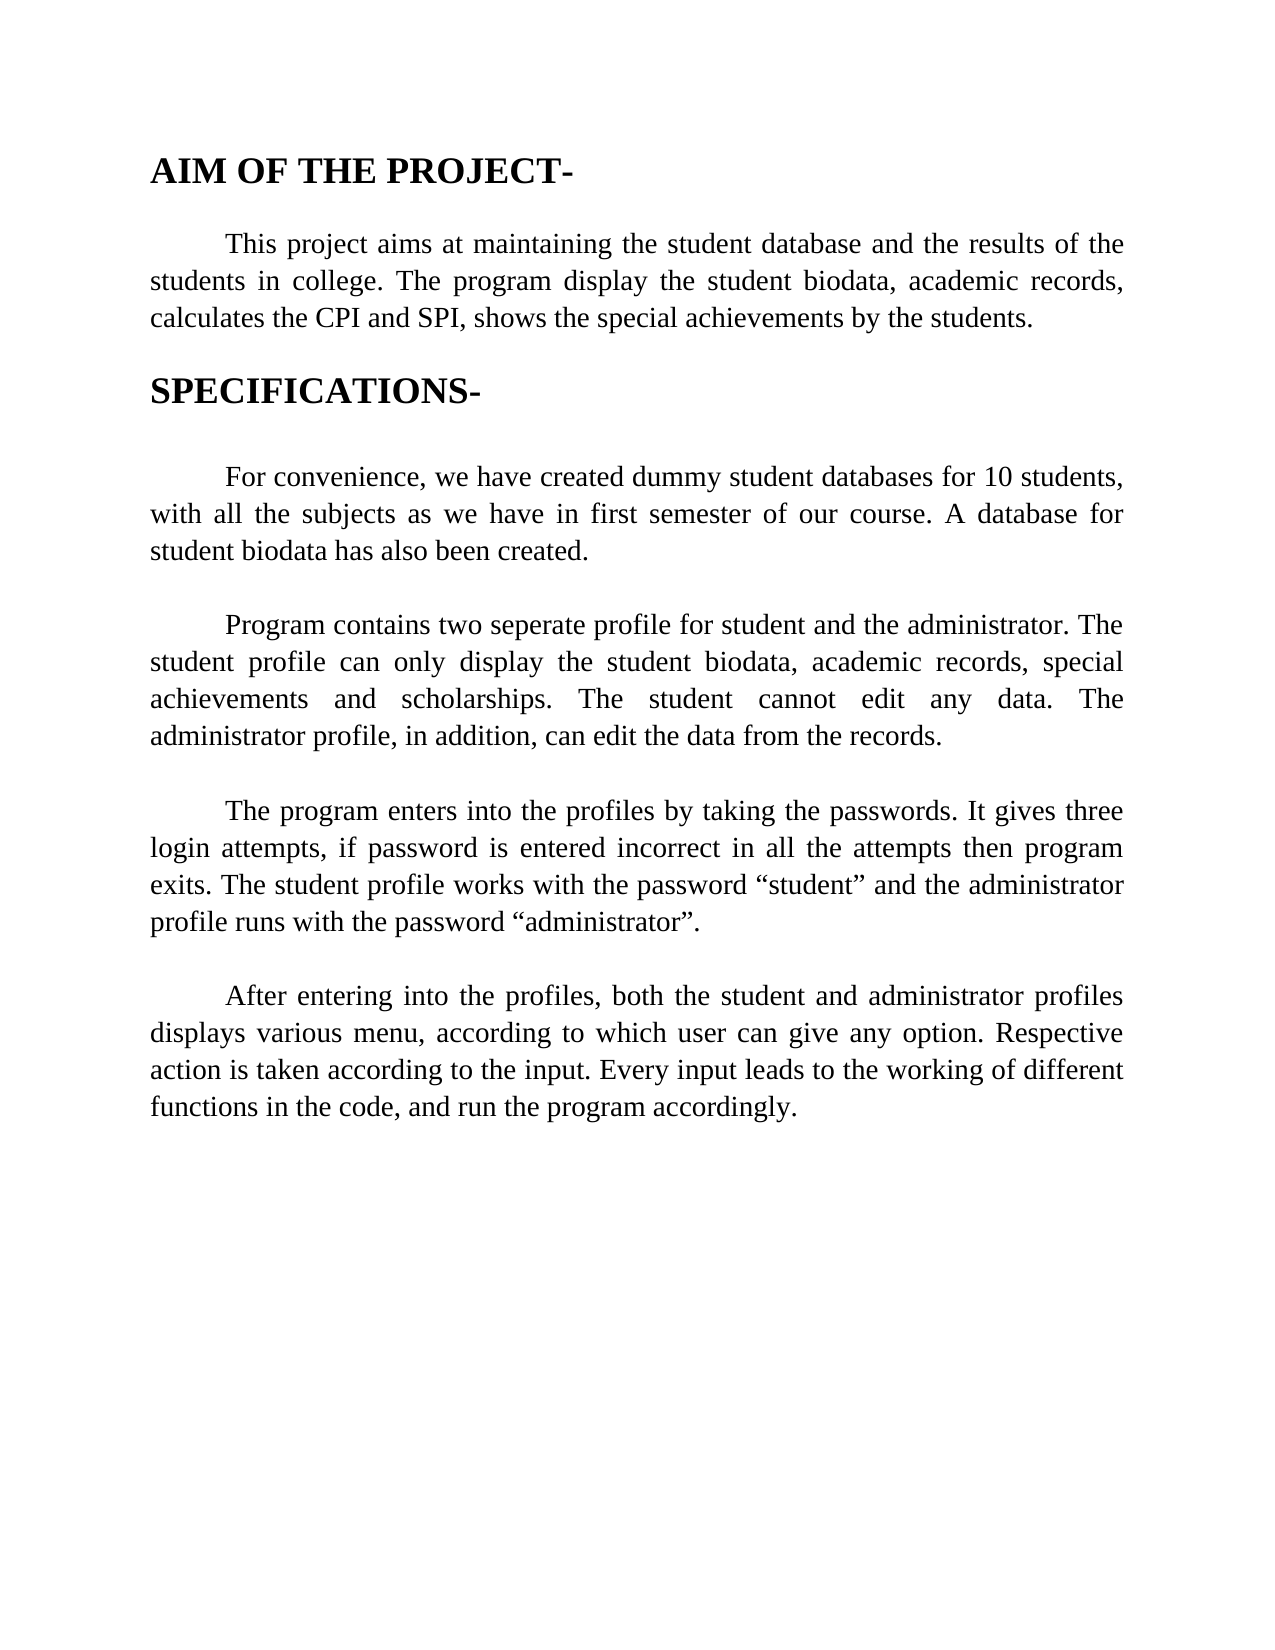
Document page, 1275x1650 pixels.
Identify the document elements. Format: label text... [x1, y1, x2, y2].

text The program enters into the profiles by taking the passwords. It gives three login attempts, if password is entered incorrect in all the attempts then program exits. The student profile works with the password “student” and the administrator profile runs with the password “administrator”. [150, 794, 1125, 937]
text After entering into the profiles, both the student and administrator profiles displays various menu, according to which user can give any option. Respective action is taken according to the input. Every input leads to the working of different functions in the code, and run the program accordingly. [150, 979, 1125, 1123]
text This project aims at maintaining the student database and the results of the students in college. The program display the student biodata, academic records, calculates the CPI and SPI, shows the special achievements by the students. [150, 227, 1125, 333]
text Program contains two seperate profile for student and the administrator. The student profile can only display the student biodata, academic records, special achievements and scholarships. The student cannot edit any data. The administrator profile, in addition, can edit the data from the records. [150, 608, 1125, 752]
text For convenience, we have created dummy student databases for 10 students, with all the subjects as we have in first semester of our course. A database for student biodata has also been created. [150, 460, 1125, 567]
text SPECIFICATIONS- [150, 370, 1125, 412]
text AIM OF THE PROJECT- [150, 150, 1125, 192]
